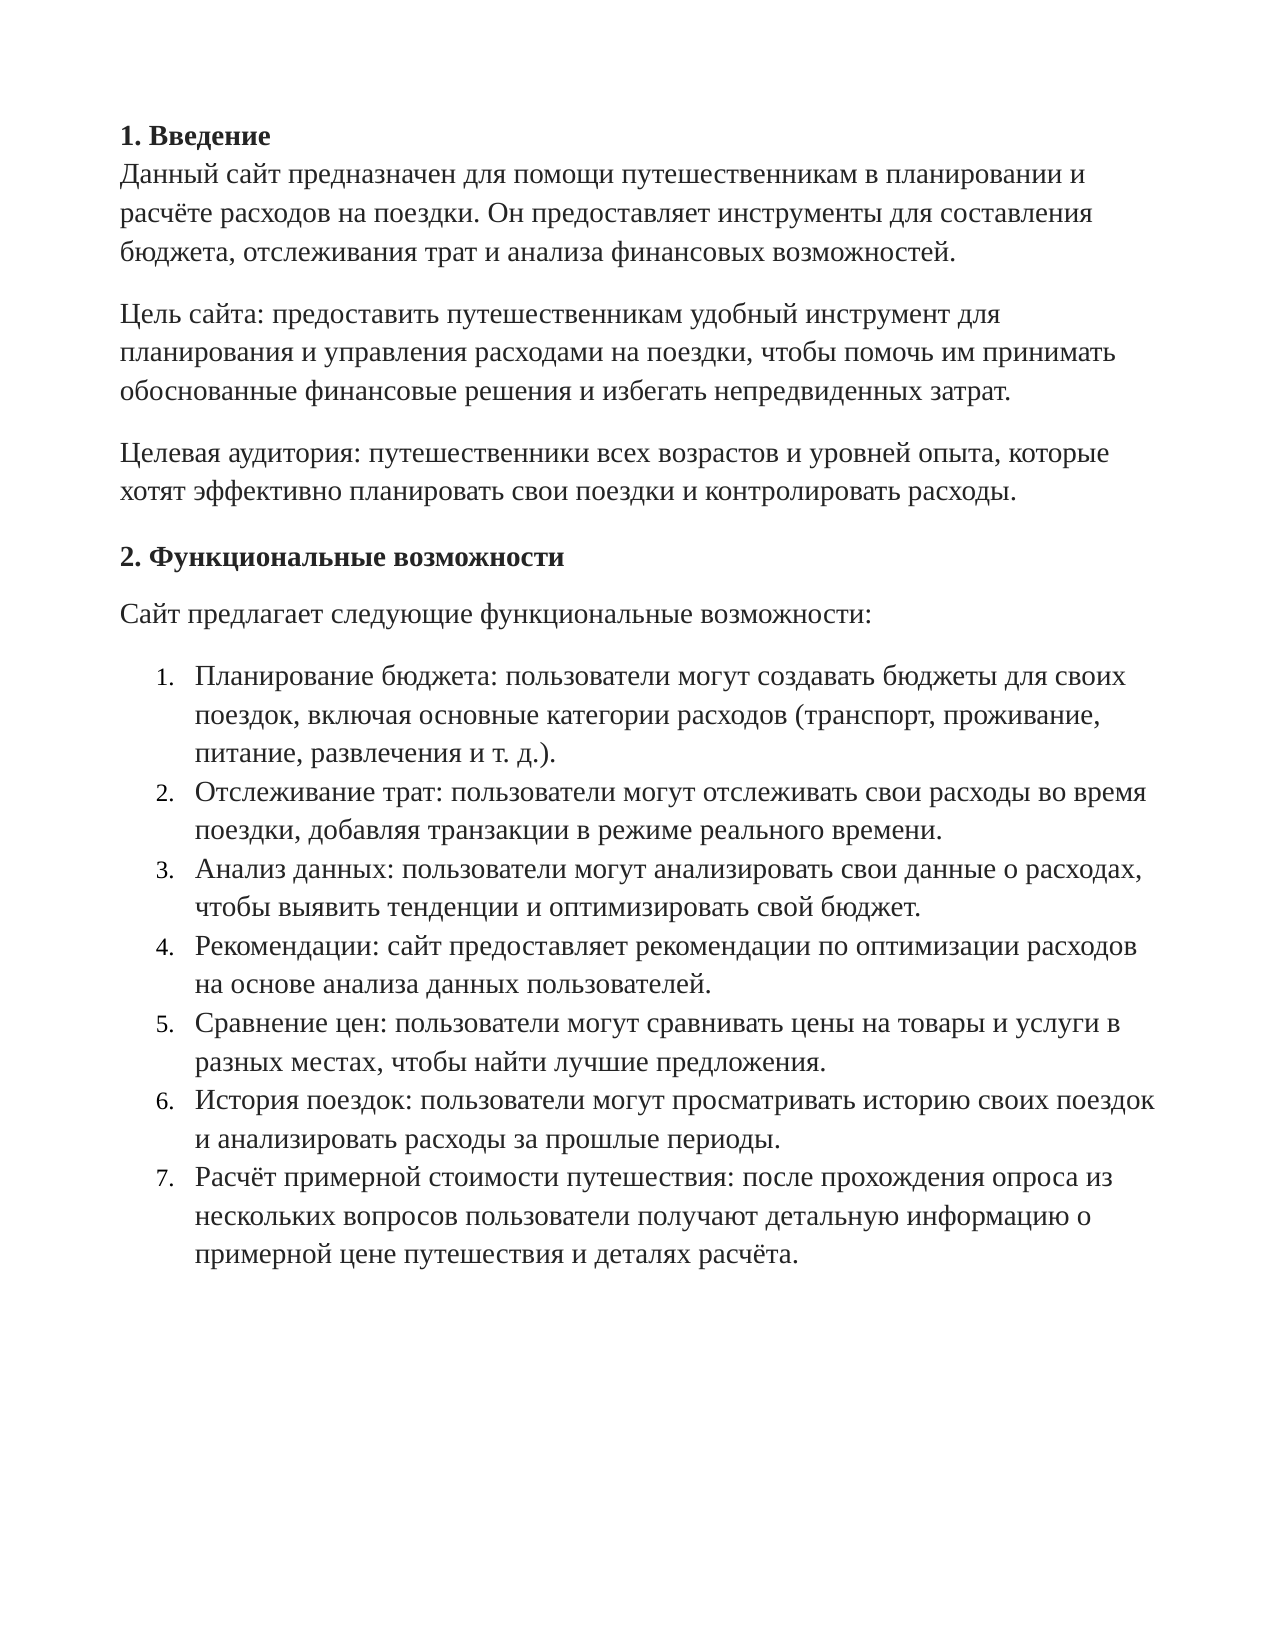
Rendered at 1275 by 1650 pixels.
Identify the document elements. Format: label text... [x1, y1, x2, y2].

list Отслеживание трат: пользователи могут отслеживать свои расходы во время поездки, добавляя транзакции в режиме реального времени. [156, 774, 1157, 846]
text Цель сайта: предоставить путешественникам удобный инструмент для планирования и управления расходами на поездки, чтобы помочь им принимать обоснованные финансовые решения и избегать непредвиденных затрат. [118, 296, 1157, 406]
list Анализ данных: пользователи могут анализировать свои данные о расходах, чтобы выявить тенденции и оптимизировать свой бюджет. [156, 851, 1157, 923]
text Данный сайт предназначен для помощи путешественникам в планировании и расчёте расходов на поездки. Он предоставляет инструменты для составления бюджета, отслеживания трат и анализа финансовых возможностей. [118, 157, 1157, 267]
list Планирование бюджета: пользователи могут создавать бюджеты для своих поездок, включая основные категории расходов (транспорт, проживание, питание, развлечения и т. д.). [156, 658, 1157, 769]
list Сравнение цен: пользователи могут сравнивать цены на товары и услуги в разных местах, чтобы найти лучшие предложения. [156, 1005, 1157, 1077]
subtitle 2. Функциональные возможности [118, 535, 1157, 573]
list Рекомендации: сайт предоставляет рекомендации по оптимизации расходов на основе анализа данных пользователей. [156, 928, 1157, 1000]
text 1. Введение [118, 118, 1157, 152]
text Сайт предлагает следующие функциональные возможности: [118, 596, 1157, 630]
list Расчёт примерной стоимости путешествия: после прохождения опроса из нескольких вопросов пользователи получают детальную информацию о примерной цене путешествия и деталях расчёта. [156, 1159, 1157, 1270]
text Целевая аудитория: путешественники всех возрастов и уровней опыта, которые хотят эффективно планировать свои поездки и контролировать расходы. [118, 435, 1157, 507]
list История поездок: пользователи могут просматривать историю своих поездок и анализировать расходы за прошлые периоды. [156, 1082, 1157, 1154]
